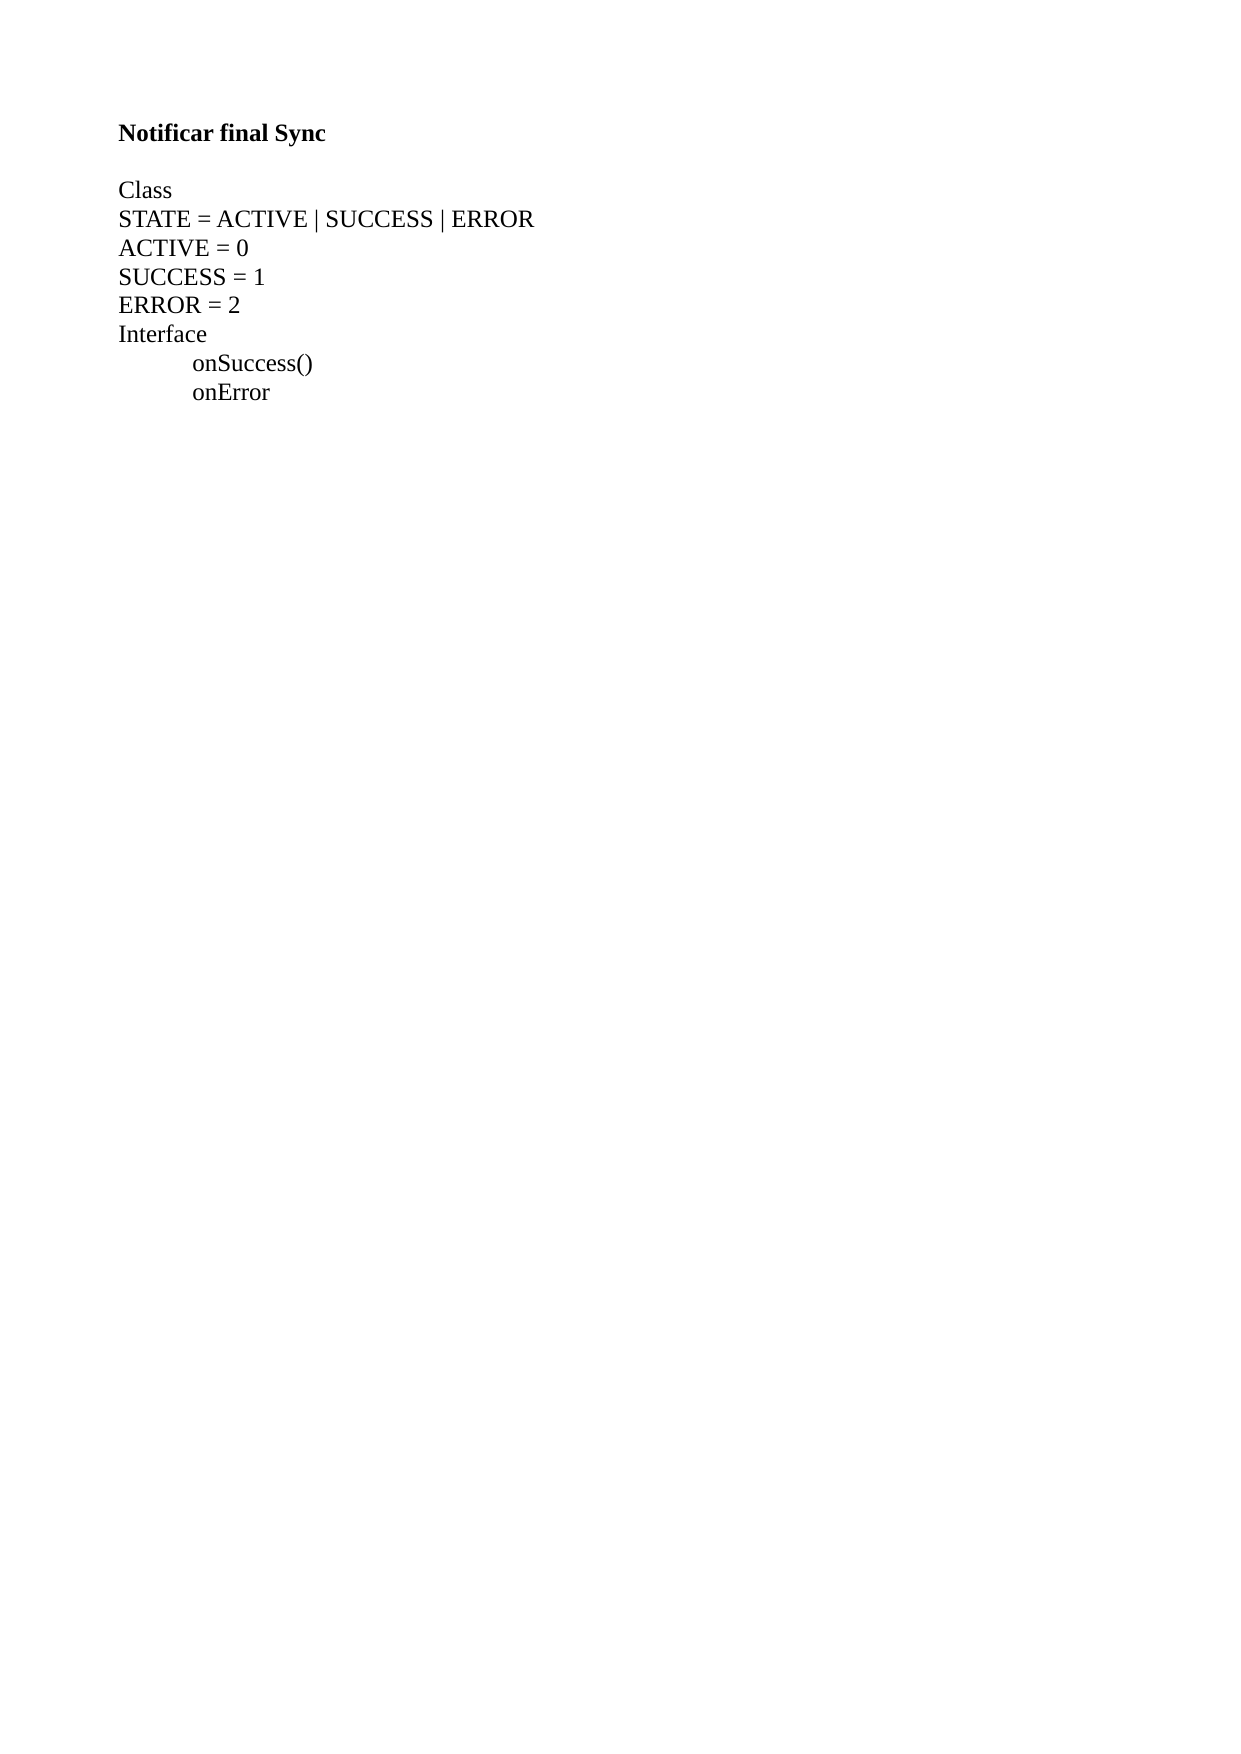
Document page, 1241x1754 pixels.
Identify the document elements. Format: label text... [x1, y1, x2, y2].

text STATE = ACTIVE | SUCCESS | ERROR [118, 204, 1122, 233]
text ACTIVE = 0 [118, 233, 1122, 262]
text onSuccess() [118, 348, 1122, 377]
text Interface [118, 319, 1122, 348]
text ERROR = 2 [118, 291, 1122, 319]
text SUCCESS = 1 [118, 262, 1122, 291]
text Class [118, 176, 1122, 204]
text onError [118, 377, 1122, 406]
text Notificar final Sync [118, 118, 1122, 147]
